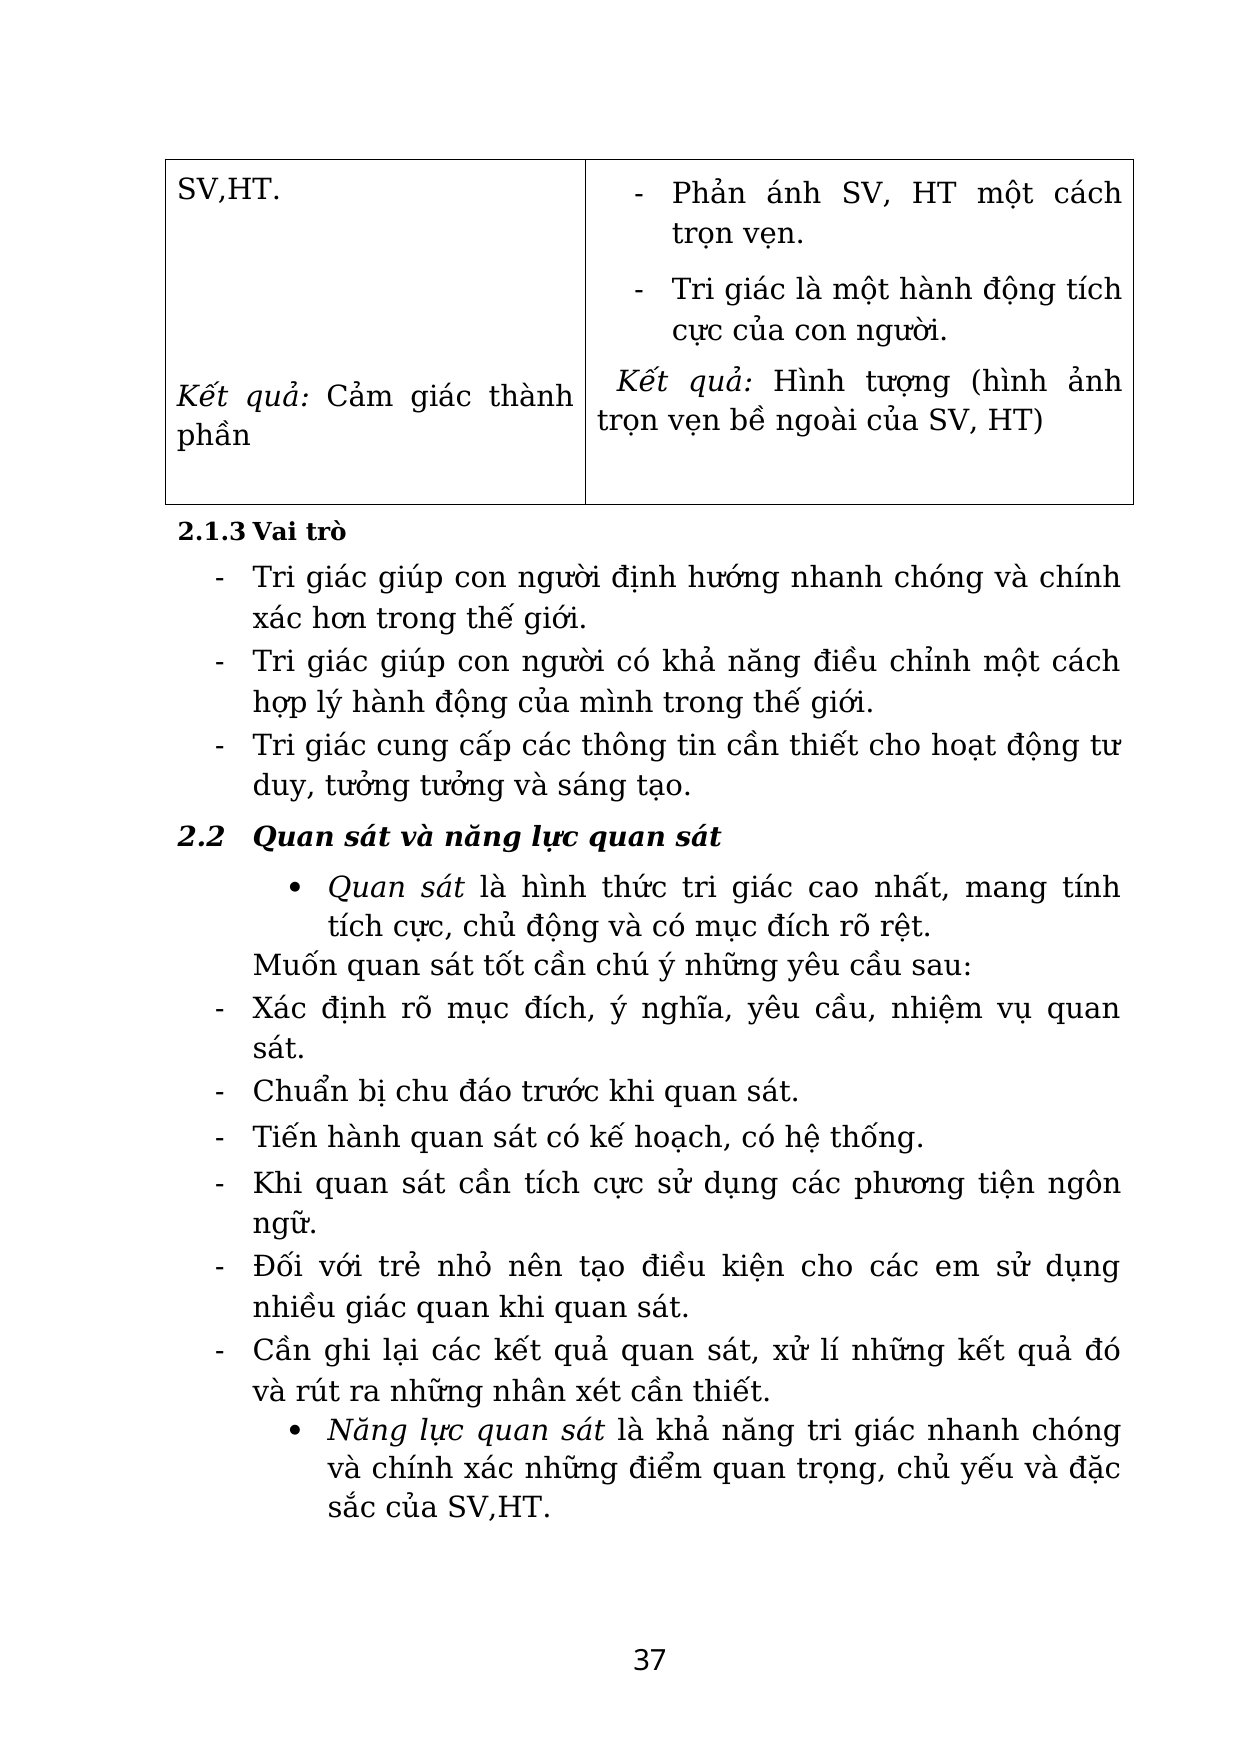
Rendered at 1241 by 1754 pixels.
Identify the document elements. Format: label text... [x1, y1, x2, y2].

list Khi quan sát cần tích cực sử dụng các phương tiện ngôn ngữ. [215, 1162, 1122, 1241]
list Đối với trẻ nhỏ nên tạo điều kiện cho các em sử dụng nhiều giác quan khi quan sát. [215, 1246, 1122, 1324]
text Muốn quan sát tốt cần chú ý những yêu cầu sau: [215, 948, 1122, 982]
table_cell SV,HT. Kết quả: Cảm giác thành phần [166, 160, 585, 503]
list Chuẩn bị chu đáo trước khi quan sát. [215, 1071, 1122, 1110]
subtitle Quan sát và năng lực quan sát [177, 820, 1122, 853]
list Tri giác giúp con người định hướng nhanh chóng và chính xác hơn trong thế giới. [215, 557, 1122, 635]
list Quan sát là hình thức tri giác cao nhất, mang tính tích cực, chủ động và có mục đích rõ rệt. [290, 870, 1122, 943]
list Tiến hành quan sát có kế hoạch, có hệ thống. [215, 1116, 1122, 1156]
subtitle Vai trò [177, 517, 1122, 546]
list Năng lực quan sát là khả năng tri giác nhanh chóng và chính xác những điểm quan trọng, chủ yếu và đặc sắc của SV,HT. [290, 1413, 1122, 1525]
list Tri giác giúp con người có khả năng điều chỉnh một cách hợp lý hành động của mình trong thế giới. [215, 640, 1122, 719]
table_cell Phản ánh SV, HT một cách trọn vẹn. Tri giác là một hành động tích cực của con người. Kết quả: Hình tượng (hình ảnh trọn vẹn bề ngoài của SV, HT) [586, 160, 1133, 503]
list Tri giác cung cấp các thông tin cần thiết cho hoạt động tư duy, tưởng tưởng và sáng tạo. [215, 724, 1122, 803]
list Cần ghi lại các kết quả quan sát, xử lí những kết quả đó và rút ra những nhân xét cần thiết. [215, 1329, 1122, 1408]
list Xác định rõ mục đích, ý nghĩa, yêu cầu, nhiệm vụ quan sát. [215, 987, 1122, 1066]
